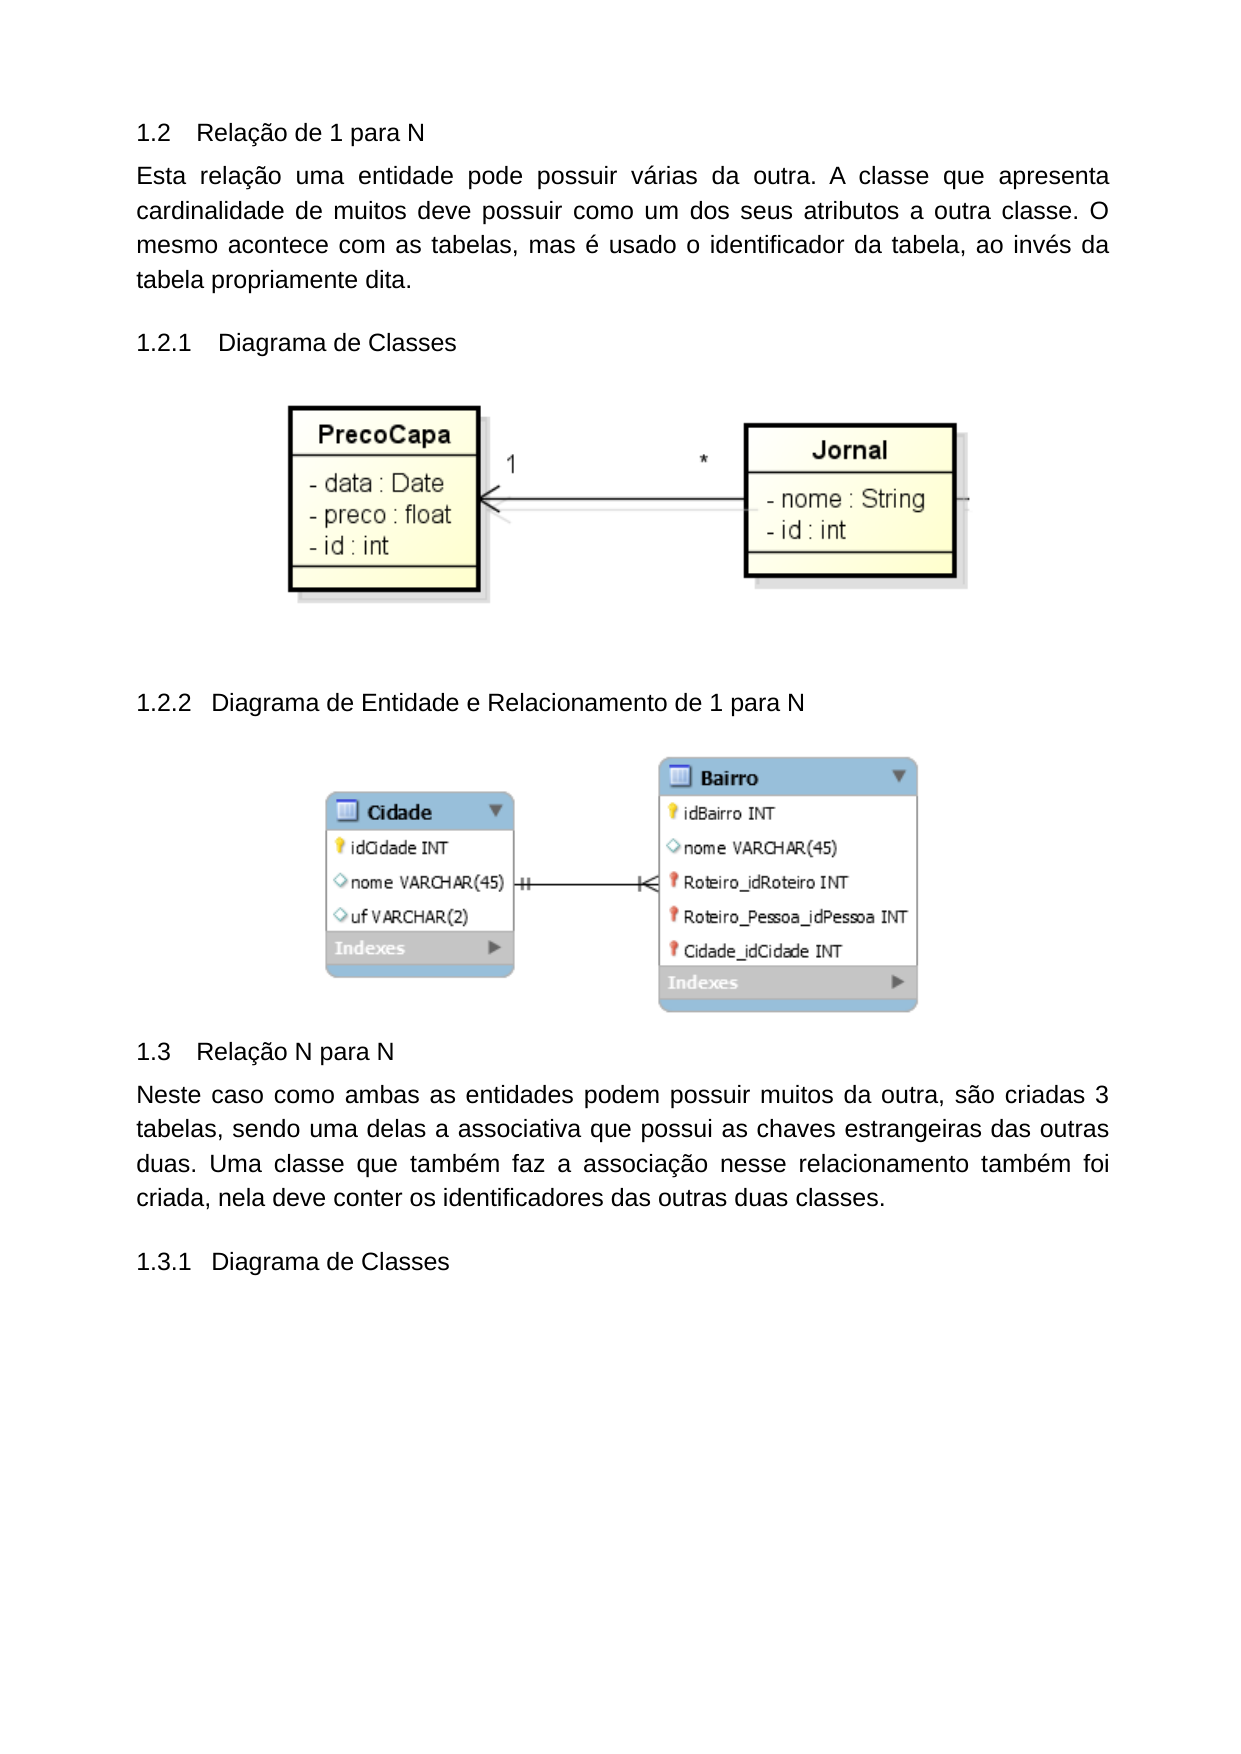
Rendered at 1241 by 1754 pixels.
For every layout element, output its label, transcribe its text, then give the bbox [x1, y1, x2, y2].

subtitle Relação de 1 para N [136, 118, 1111, 147]
subtitle Diagrama de Classes [136, 1247, 1111, 1275]
picture [321, 751, 926, 1022]
text Neste caso como ambas as entidades podem possuir muitos da outra, são criadas 3 tabelas, sendo uma delas a associativa que possui as chaves estrangeiras das outras duas. Uma classe que também faz a associação nesse relacionamento também foi criada, nela deve conter os identificadores das outras duas classes. [136, 1079, 1111, 1212]
subtitle Diagrama de Classes [136, 328, 1111, 357]
text Esta relação uma entidade pode possuir várias da outra. A classe que apresenta cardinalidade de muitos deve possuir como um dos seus atributos a outra classe. O mesmo acontece com as tabelas, mas é usado o identificador da tabela, ao invés da tabela propriamente dita. [136, 161, 1111, 293]
picture [268, 392, 979, 619]
subtitle Diagrama de Entidade e Relacionamento de 1 para N [136, 688, 1111, 717]
subtitle Relação N para N [136, 744, 1111, 1065]
